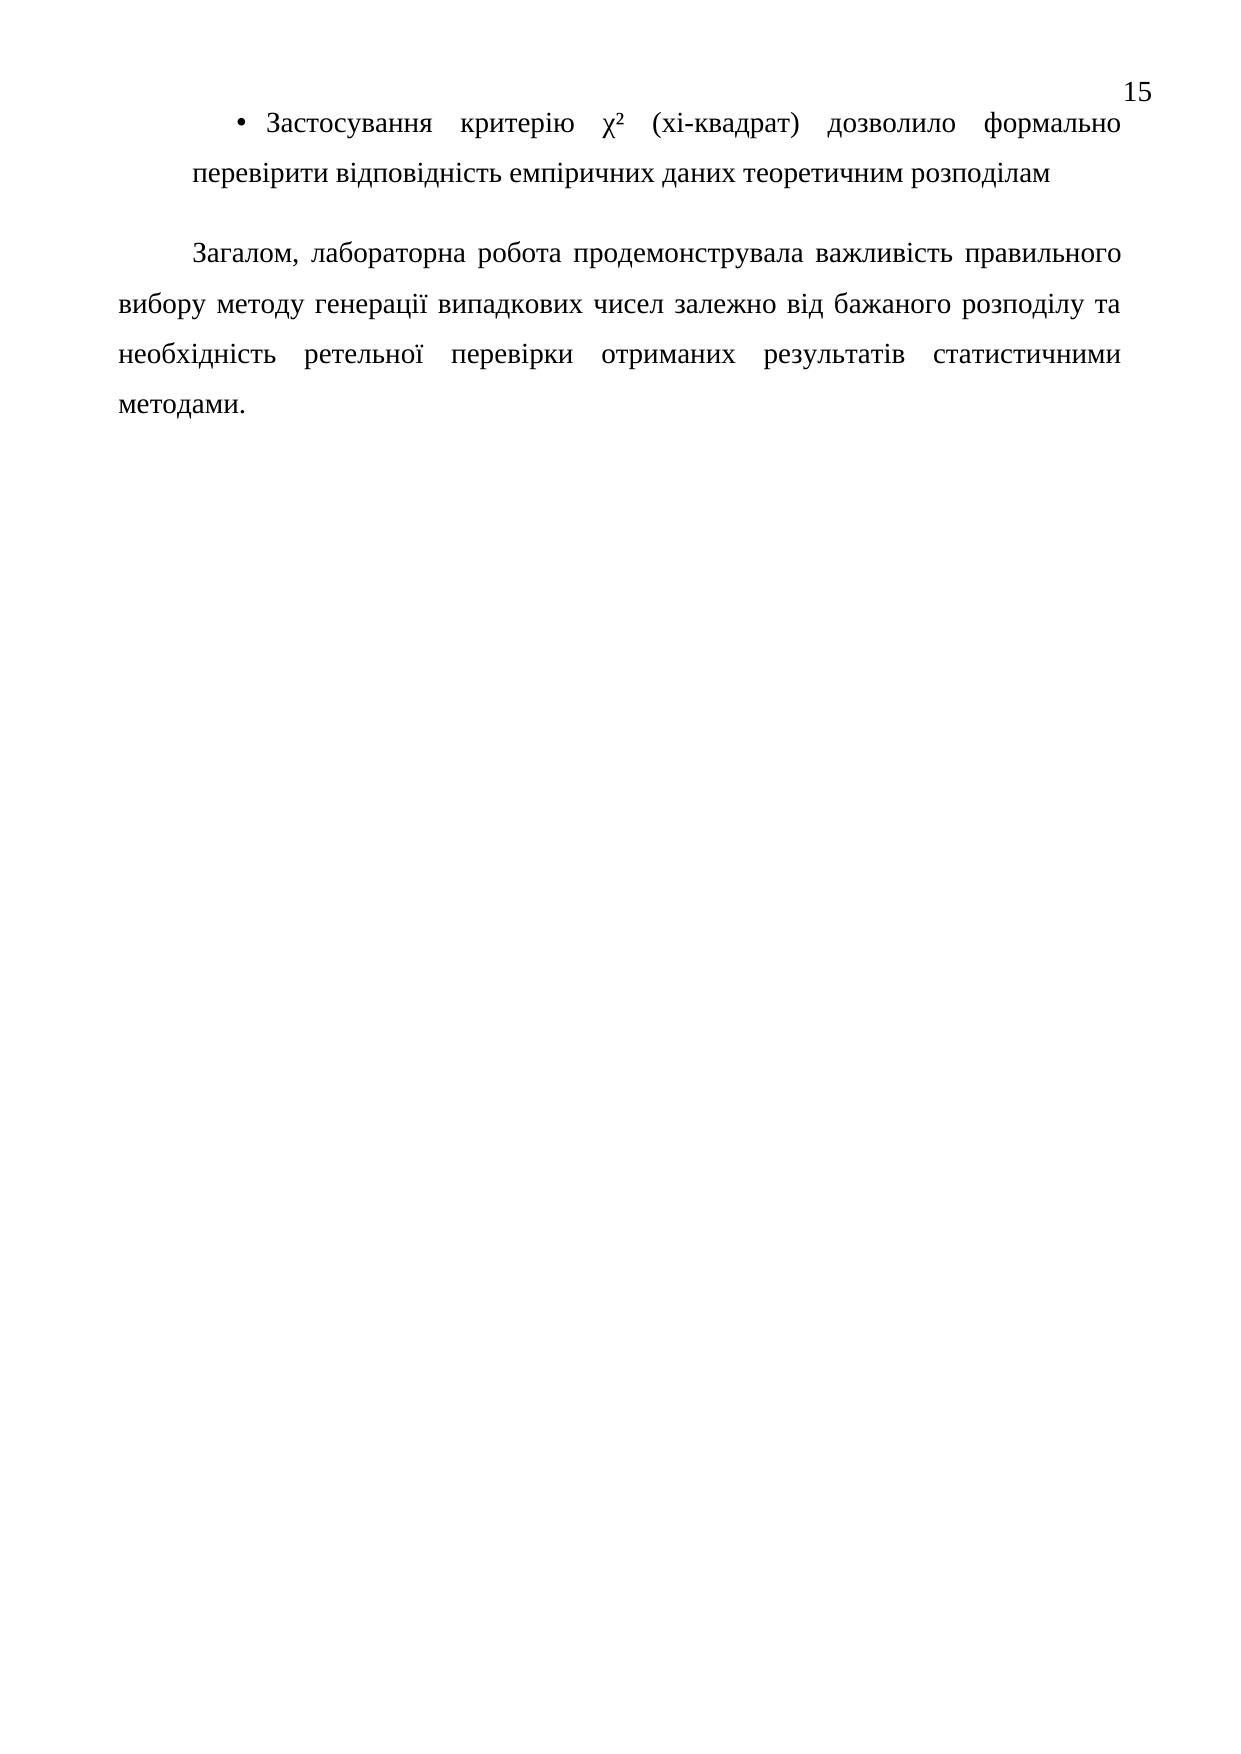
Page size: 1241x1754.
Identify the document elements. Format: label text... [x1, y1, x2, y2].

text Загалом, лабораторна робота продемонструвала важливість правильного вибору методу генерації випадкових чисел залежно від бажаного розподілу та необхідність ретельної перевірки отриманих результатів статистичними методами. [118, 235, 1122, 420]
list Застосування критерію χ² (хі-квадрат) дозволило формально перевірити відповідність емпіричних даних теоретичним розподілам [162, 105, 1122, 189]
